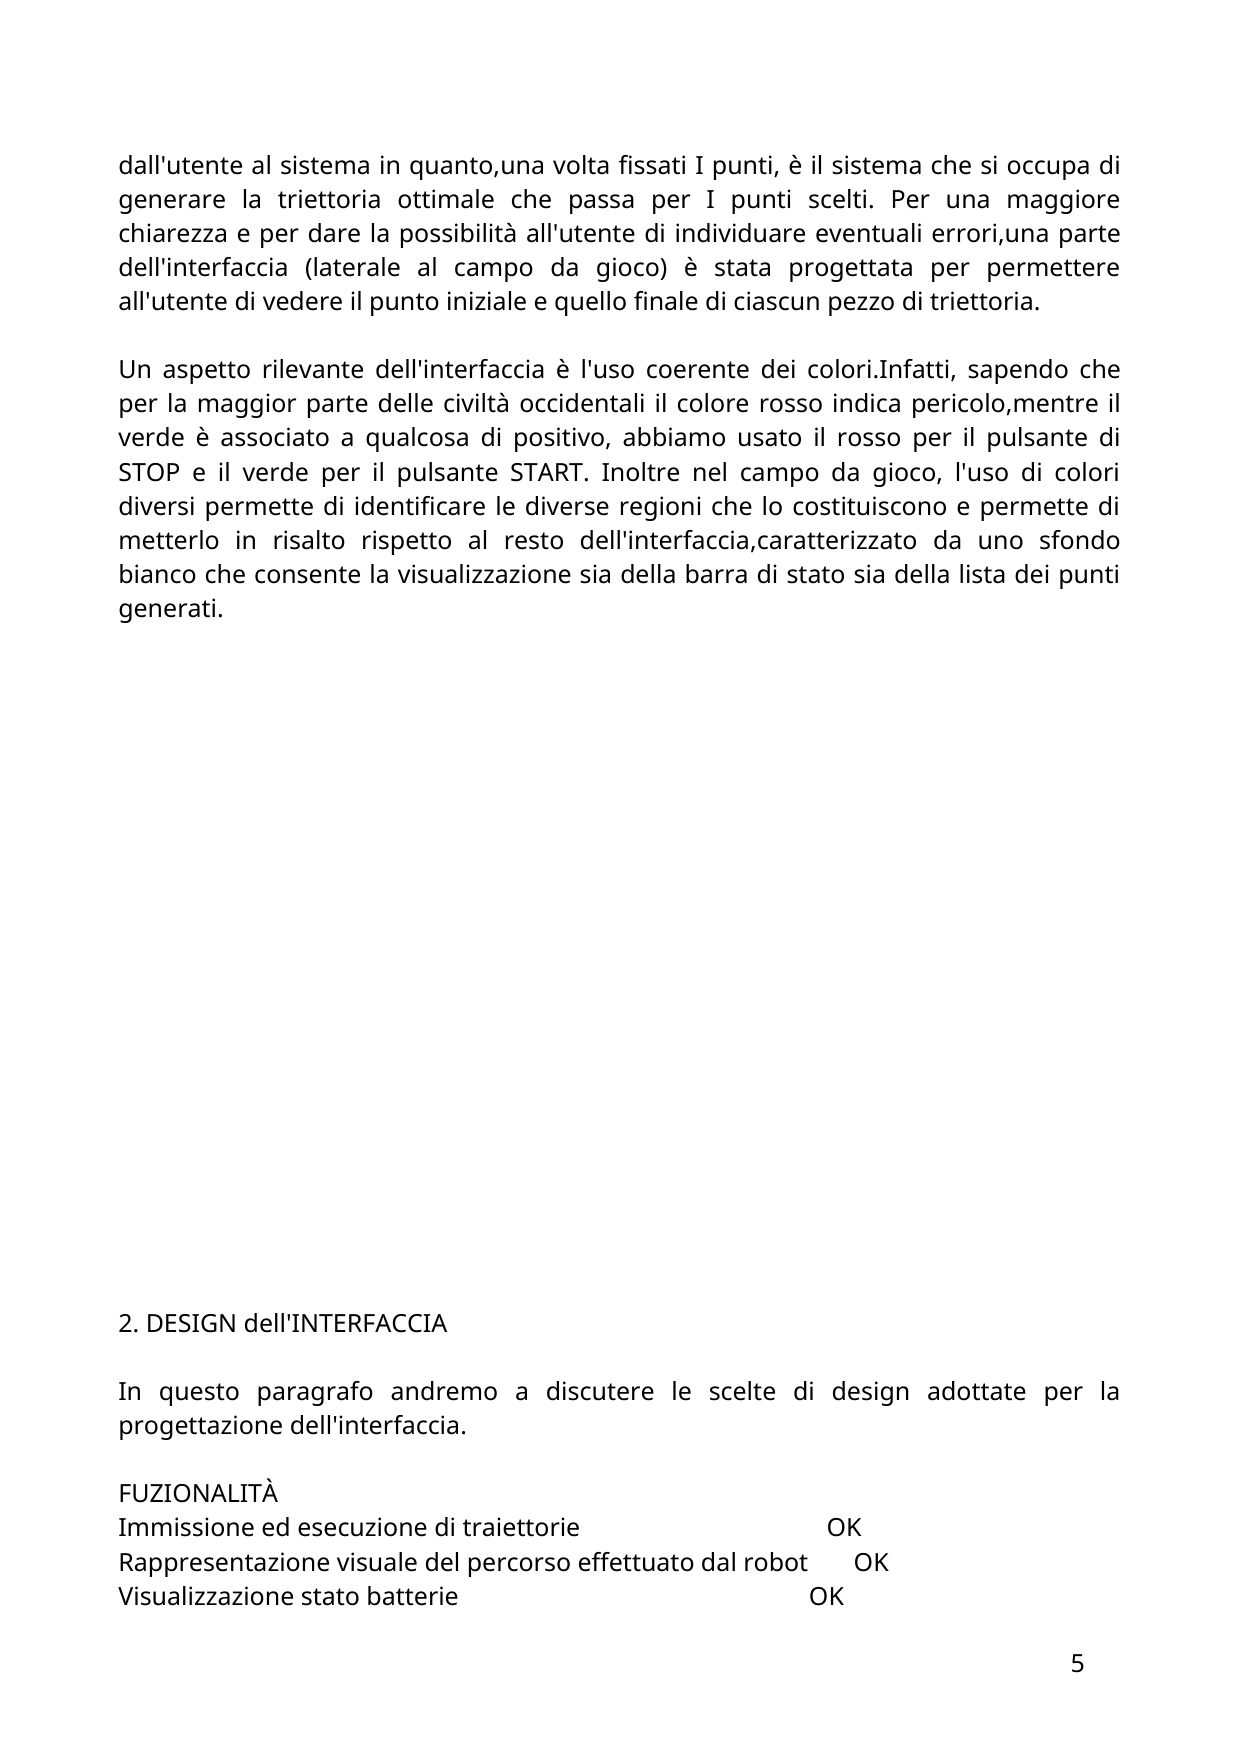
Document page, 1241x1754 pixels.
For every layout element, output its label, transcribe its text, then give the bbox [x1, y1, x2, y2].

text Immissione ed esecuzione di traiettorie OK [118, 1510, 1122, 1544]
text In questo paragrafo andremo a discutere le scelte di design adottate per la progettazione dell'interfaccia. [118, 1340, 1122, 1442]
text Rappresentazione visuale del percorso effettuato dal robot OK [118, 1544, 1122, 1578]
text 2. DESIGN dell'INTERFACCIA [118, 1306, 1122, 1340]
text FUZIONALITÀ [118, 1476, 1122, 1510]
text Visualizzazione stato batterie OK [118, 1578, 1122, 1612]
text Un aspetto rilevante dell'interfaccia è l'uso coerente dei colori.Infatti, sapendo che per la maggior parte delle civiltà occidentali il colore rosso indica pericolo,mentre il verde è associato a qualcosa di positivo, abbiamo usato il rosso per il pulsante di STOP e il verde per il pulsante START. Inoltre nel campo da gioco, l'uso di colori diversi permette di identificare le diverse regioni che lo costituiscono e permette di metterlo in risalto rispetto al resto dell'interfaccia,caratterizzato da uno sfondo bianco che consente la visualizzazione sia della barra di stato sia della lista dei punti generati. [118, 352, 1122, 624]
text dall'utente al sistema in quanto,una volta fissati I punti, è il sistema che si occupa di generare la triettoria ottimale che passa per I punti scelti. Per una maggiore chiarezza e per dare la possibilità all'utente di individuare eventuali errori,una parte dell'interfaccia (laterale al campo da gioco) è stata progettata per permettere all'utente di vedere il punto iniziale e quello finale di ciascun pezzo di triettoria. [118, 148, 1122, 318]
